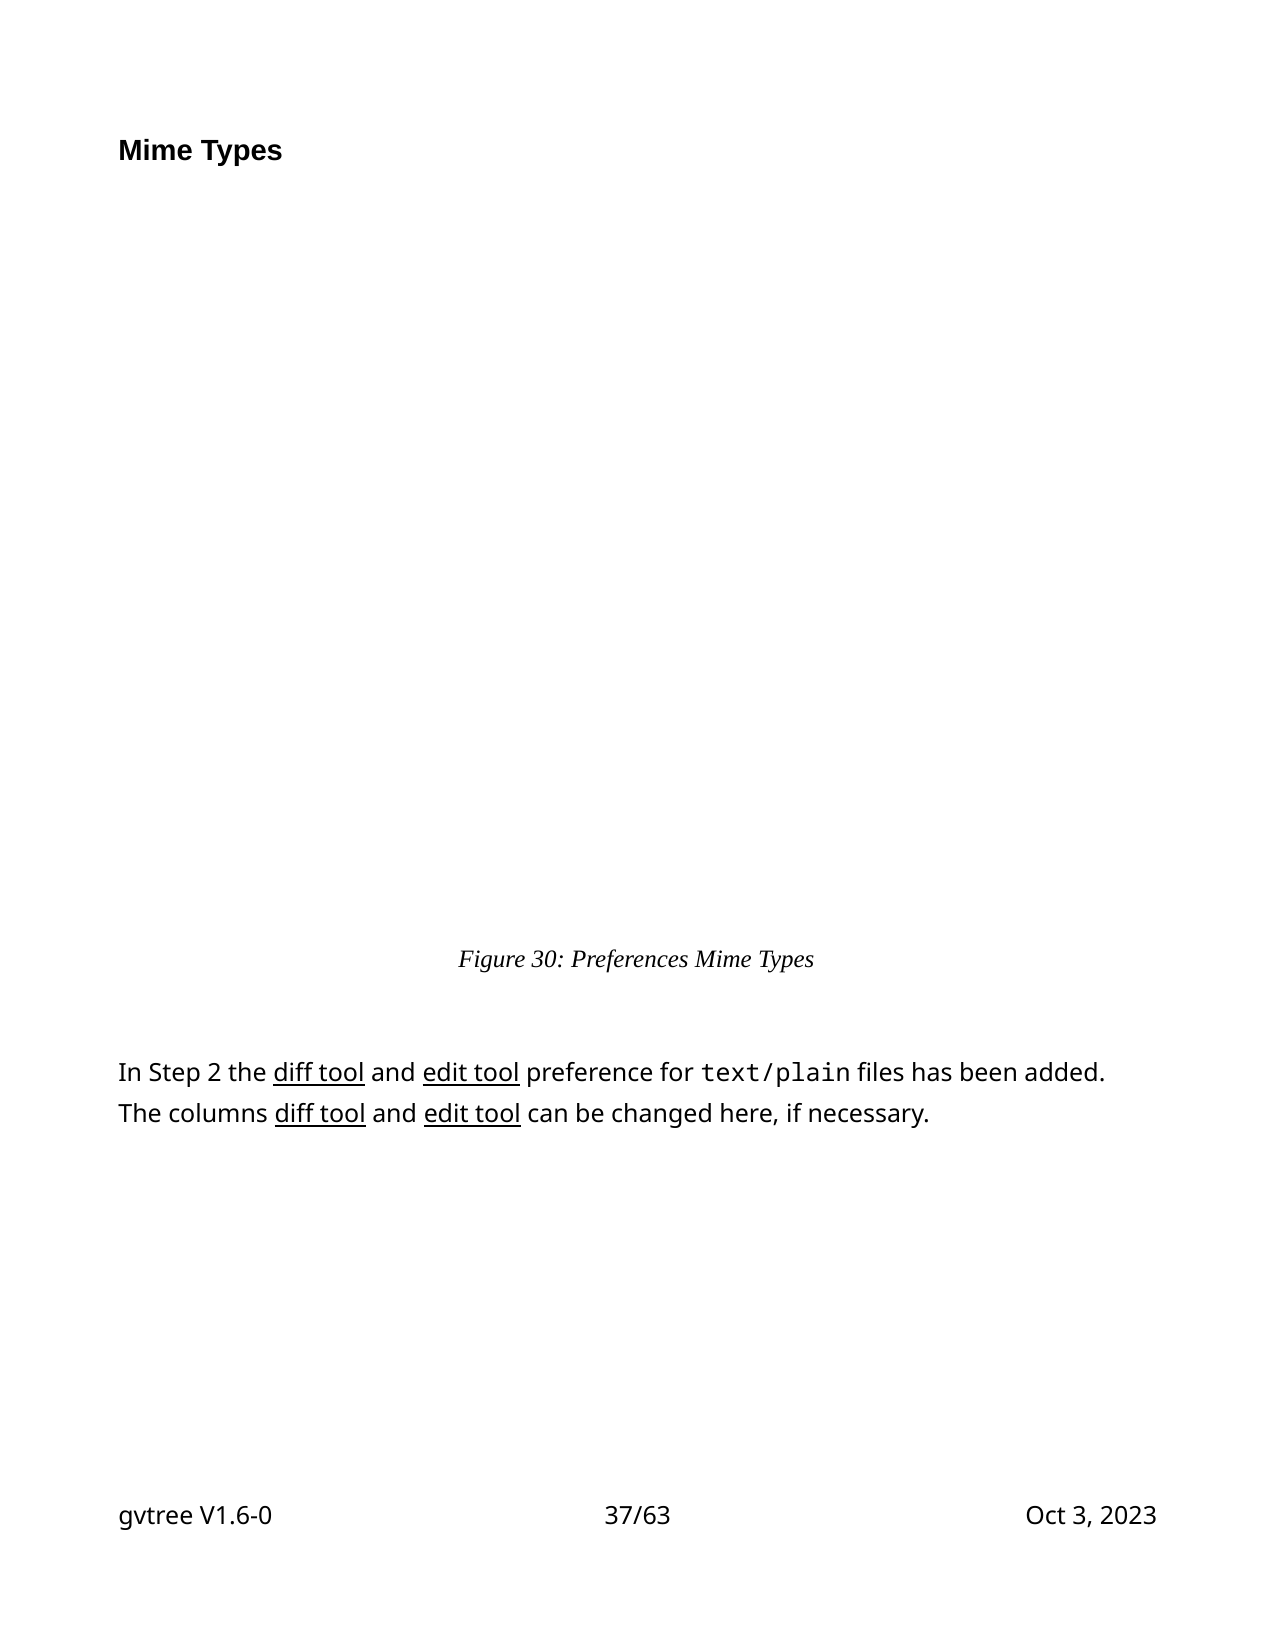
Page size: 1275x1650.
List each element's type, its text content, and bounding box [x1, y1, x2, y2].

subtitle Mime Types [118, 133, 1157, 166]
text The columns diff tool and edit tool can be changed here, if necessary. [118, 1102, 1157, 1128]
text Figure 30: Preferences Mime Types [203, 191, 1072, 972]
text In Step 2 the diff tool and edit tool preference for text/plain files has been added. [118, 1061, 1157, 1087]
